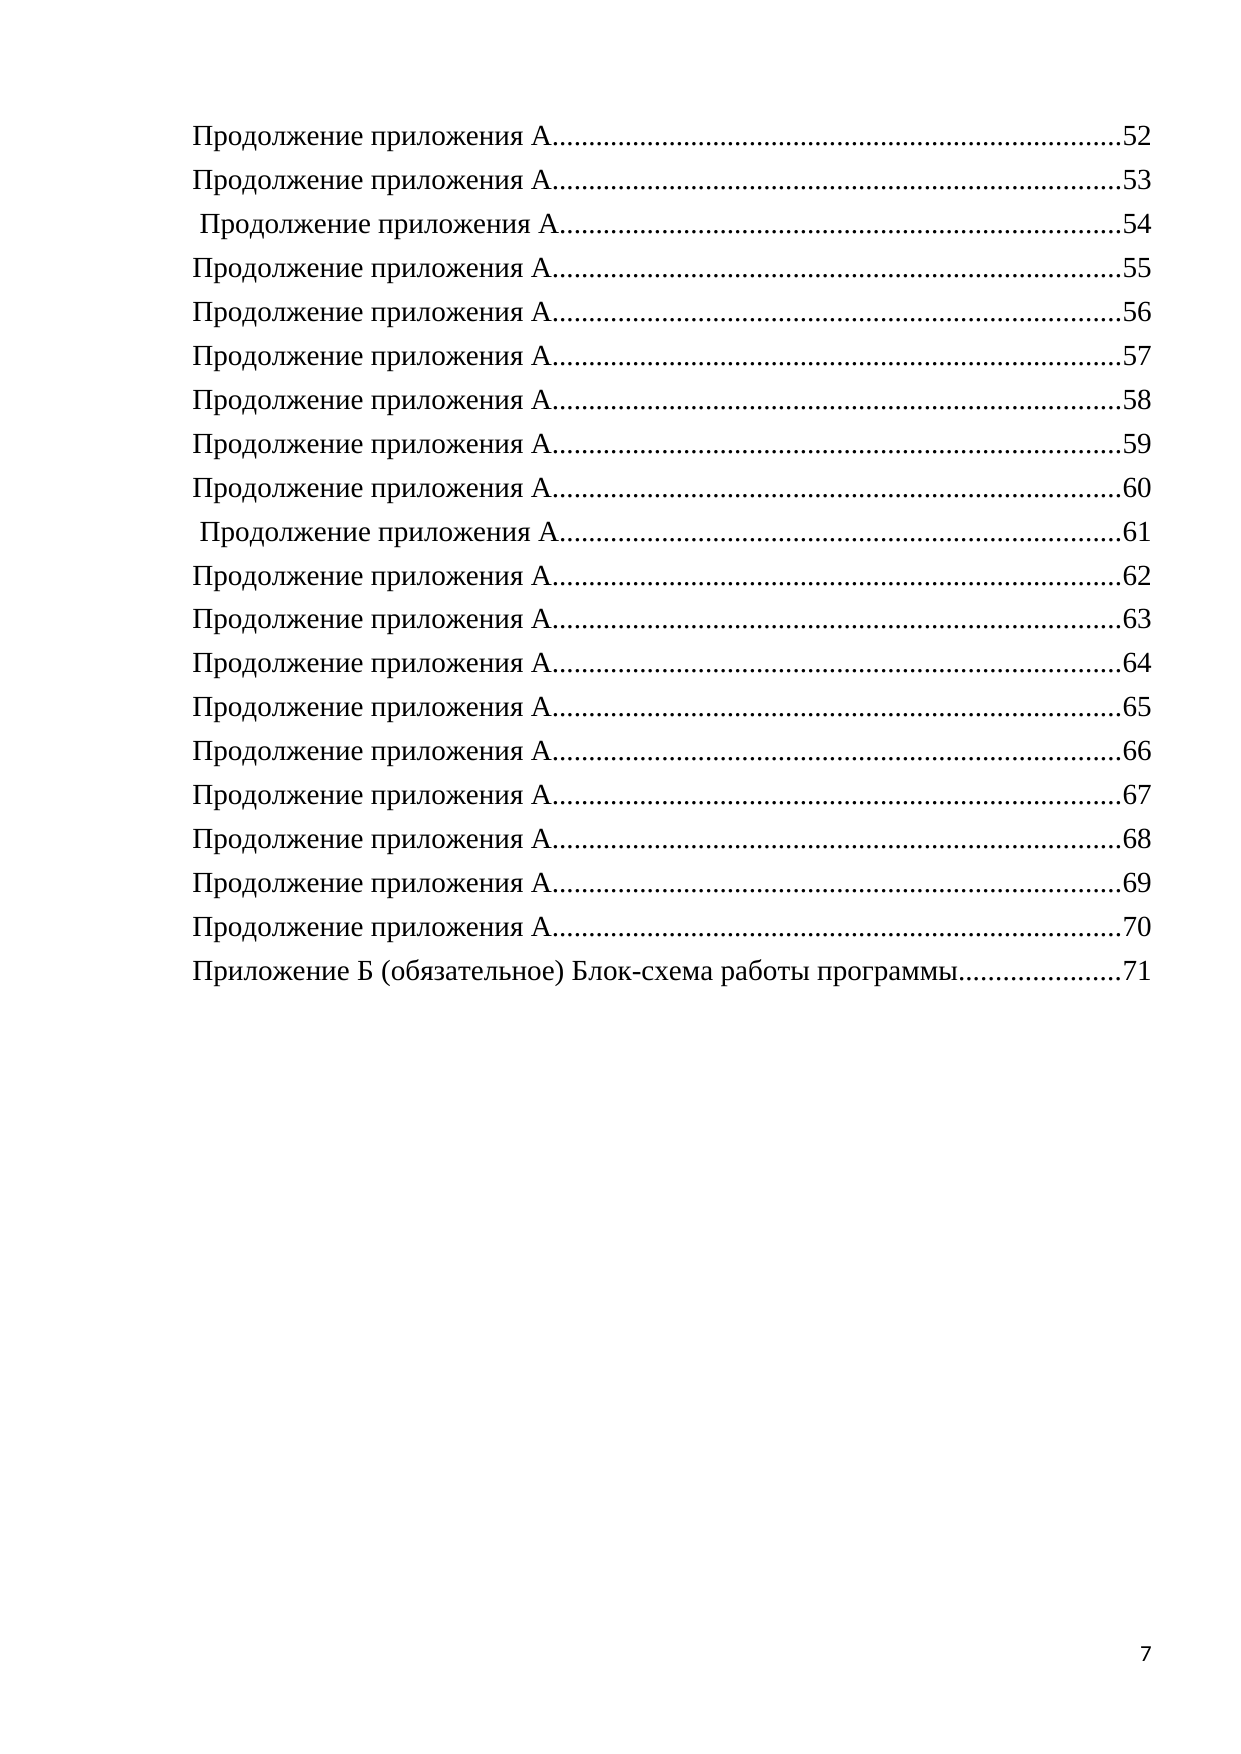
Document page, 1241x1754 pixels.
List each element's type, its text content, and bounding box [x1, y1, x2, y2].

text Продолжение приложения А 68 [192, 821, 1152, 855]
text Продолжение приложения А 64 [192, 646, 1152, 679]
text Продолжение приложения А 53 [192, 162, 1152, 196]
text Продолжение приложения А 61 [192, 514, 1152, 547]
text Продолжение приложения А 56 [192, 294, 1152, 327]
text Продолжение приложения А 60 [192, 470, 1152, 503]
text Продолжение приложения А 70 [192, 909, 1152, 943]
text Приложение Б (обязательное) Блок-схема работы программы 71 [192, 953, 1152, 987]
text Продолжение приложения А 67 [192, 777, 1152, 811]
text Продолжение приложения А 58 [192, 382, 1152, 415]
text Продолжение приложения А 66 [192, 733, 1152, 767]
text Продолжение приложения А 55 [192, 250, 1152, 283]
text Продолжение приложения А 52 [192, 118, 1152, 152]
text Продолжение приложения А 65 [192, 689, 1152, 723]
text Продолжение приложения А 69 [192, 865, 1152, 899]
text Продолжение приложения А 54 [192, 206, 1152, 239]
text Продолжение приложения А 63 [192, 602, 1152, 635]
text Продолжение приложения А 59 [192, 426, 1152, 459]
text Продолжение приложения А 62 [192, 558, 1152, 591]
text Продолжение приложения А 57 [192, 338, 1152, 371]
